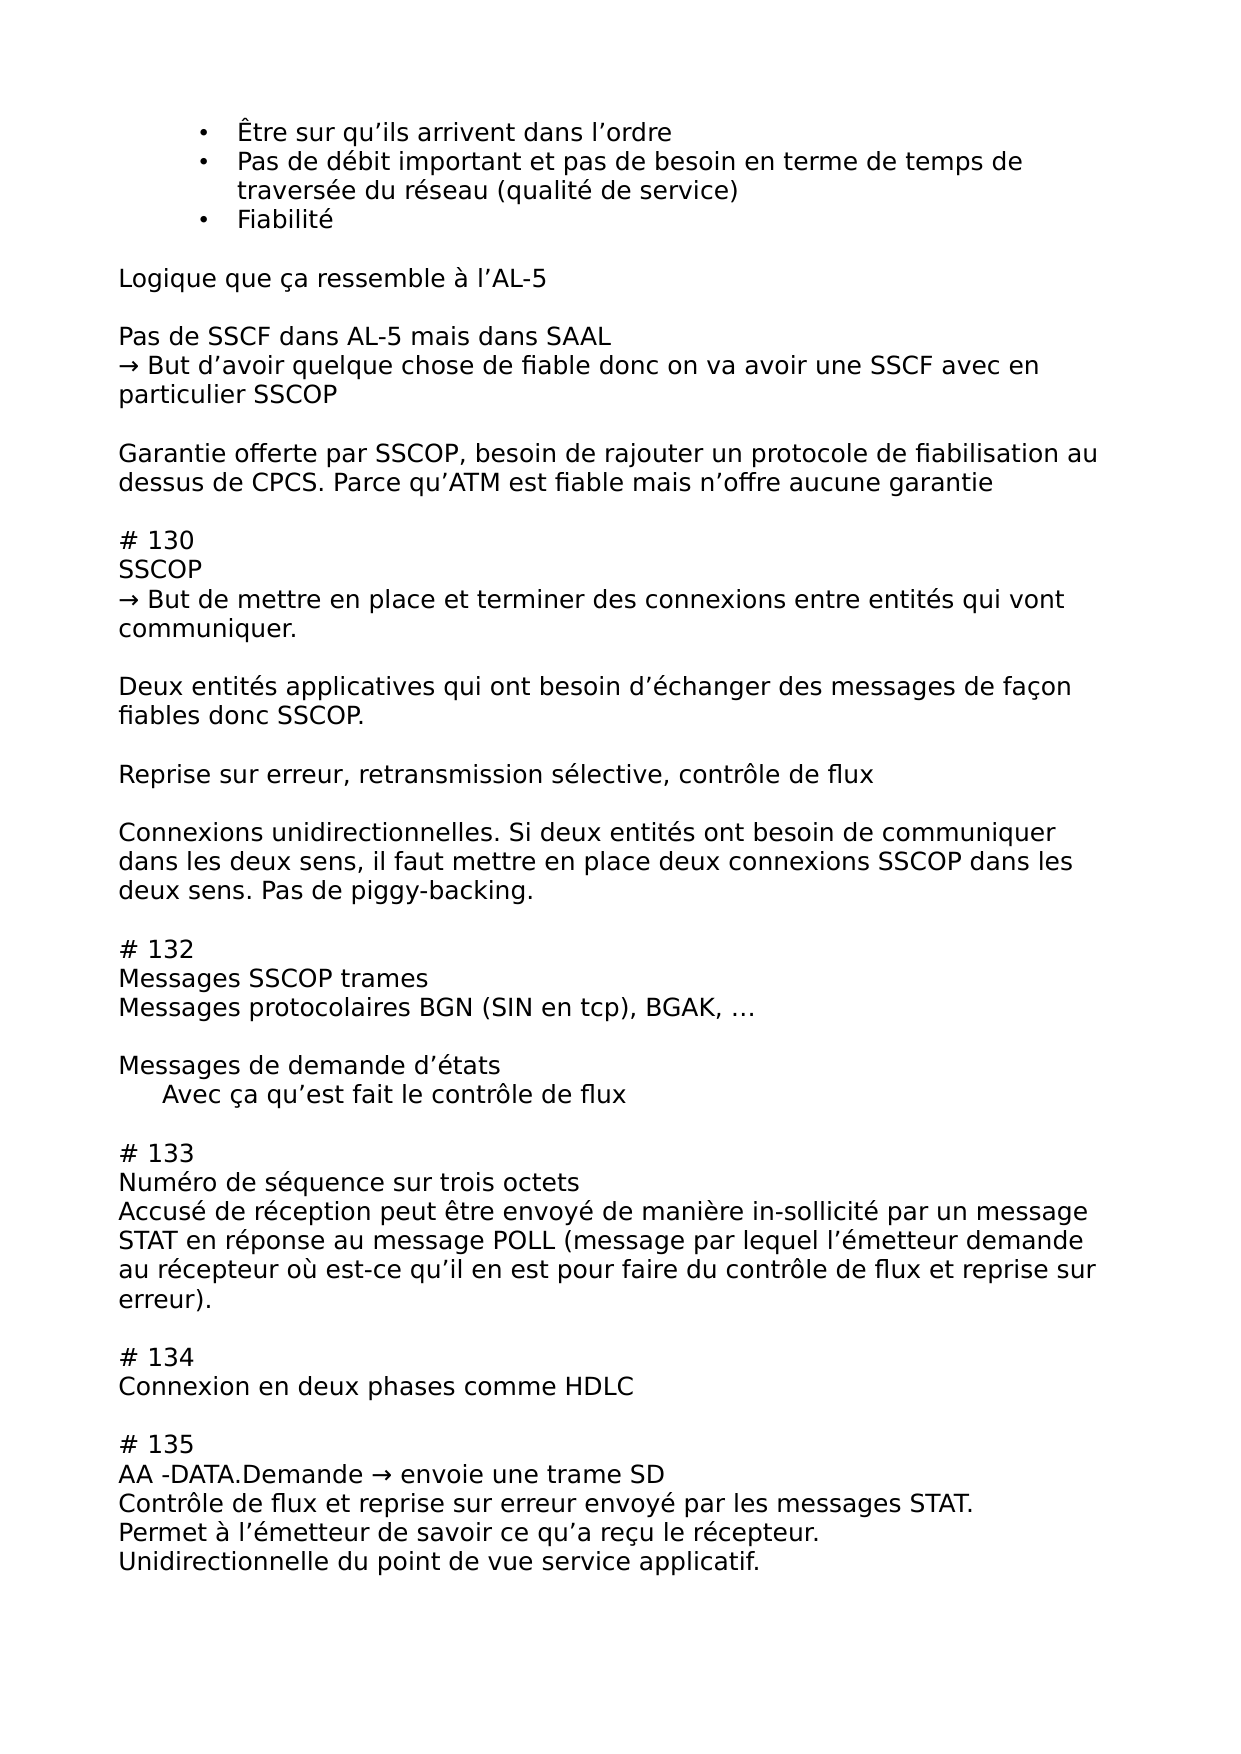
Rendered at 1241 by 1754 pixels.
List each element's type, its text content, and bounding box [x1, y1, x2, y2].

text Deux entités applicatives qui ont besoin d’échanger des messages de façon fiables donc SSCOP. [118, 672, 1122, 731]
text AA -DATA.Demande → envoie une trame SD [118, 1460, 1122, 1489]
text Avec ça qu’est fait le contrôle de flux [118, 1081, 1122, 1110]
text Messages protocolaires BGN (SIN en tcp), BGAK, … [118, 993, 1122, 1022]
text Logique que ça ressemble à l’AL-5 [118, 264, 1122, 293]
text Permet à l’émetteur de savoir ce qu’a reçu le récepteur. [118, 1518, 1122, 1547]
text Connexion en deux phases comme HDLC [118, 1372, 1122, 1401]
text # 134 [118, 1343, 1122, 1372]
text # 130 [118, 526, 1122, 556]
text Numéro de séquence sur trois octets [118, 1168, 1122, 1197]
text # 135 [118, 1431, 1122, 1460]
text Unidirectionnelle du point de vue service applicatif. [118, 1547, 1122, 1576]
text Contrôle de flux et reprise sur erreur envoyé par les messages STAT. [118, 1489, 1122, 1518]
text Pas de SSCF dans AL-5 mais dans SAAL [118, 322, 1122, 351]
text Messages SSCOP trames [118, 964, 1122, 993]
text # 132 [118, 935, 1122, 964]
text Garantie offerte par SSCOP, besoin de rajouter un protocole de fiabilisation au dessus de CPCS. Parce qu’ATM est fiable mais n’offre aucune garantie [118, 439, 1122, 497]
text # 133 [118, 1139, 1122, 1168]
list Pas de débit important et pas de besoin en terme de temps de traversée du réseau (qualité de service) [199, 147, 1122, 206]
list Fiabilité [199, 206, 1122, 235]
text Connexions unidirectionnelles. Si deux entités ont besoin de communiquer dans les deux sens, il faut mettre en place deux connexions SSCOP dans les deux sens. Pas de piggy-backing. [118, 818, 1122, 906]
text Accusé de réception peut être envoyé de manière in-sollicité par un message STAT en réponse au message POLL (message par lequel l’émetteur demande au récepteur où est-ce qu’il en est pour faire du contrôle de flux et reprise sur erreur). [118, 1197, 1122, 1314]
text → But d’avoir quelque chose de fiable donc on va avoir une SSCF avec en particulier SSCOP [118, 351, 1122, 410]
text Reprise sur erreur, retransmission sélective, contrôle de flux [118, 760, 1122, 789]
text SSCOP [118, 556, 1122, 585]
list Être sur qu’ils arrivent dans l’ordre [199, 118, 1122, 147]
text Messages de demande d’états [118, 1051, 1122, 1081]
text → But de mettre en place et terminer des connexions entre entités qui vont communiquer. [118, 585, 1122, 643]
